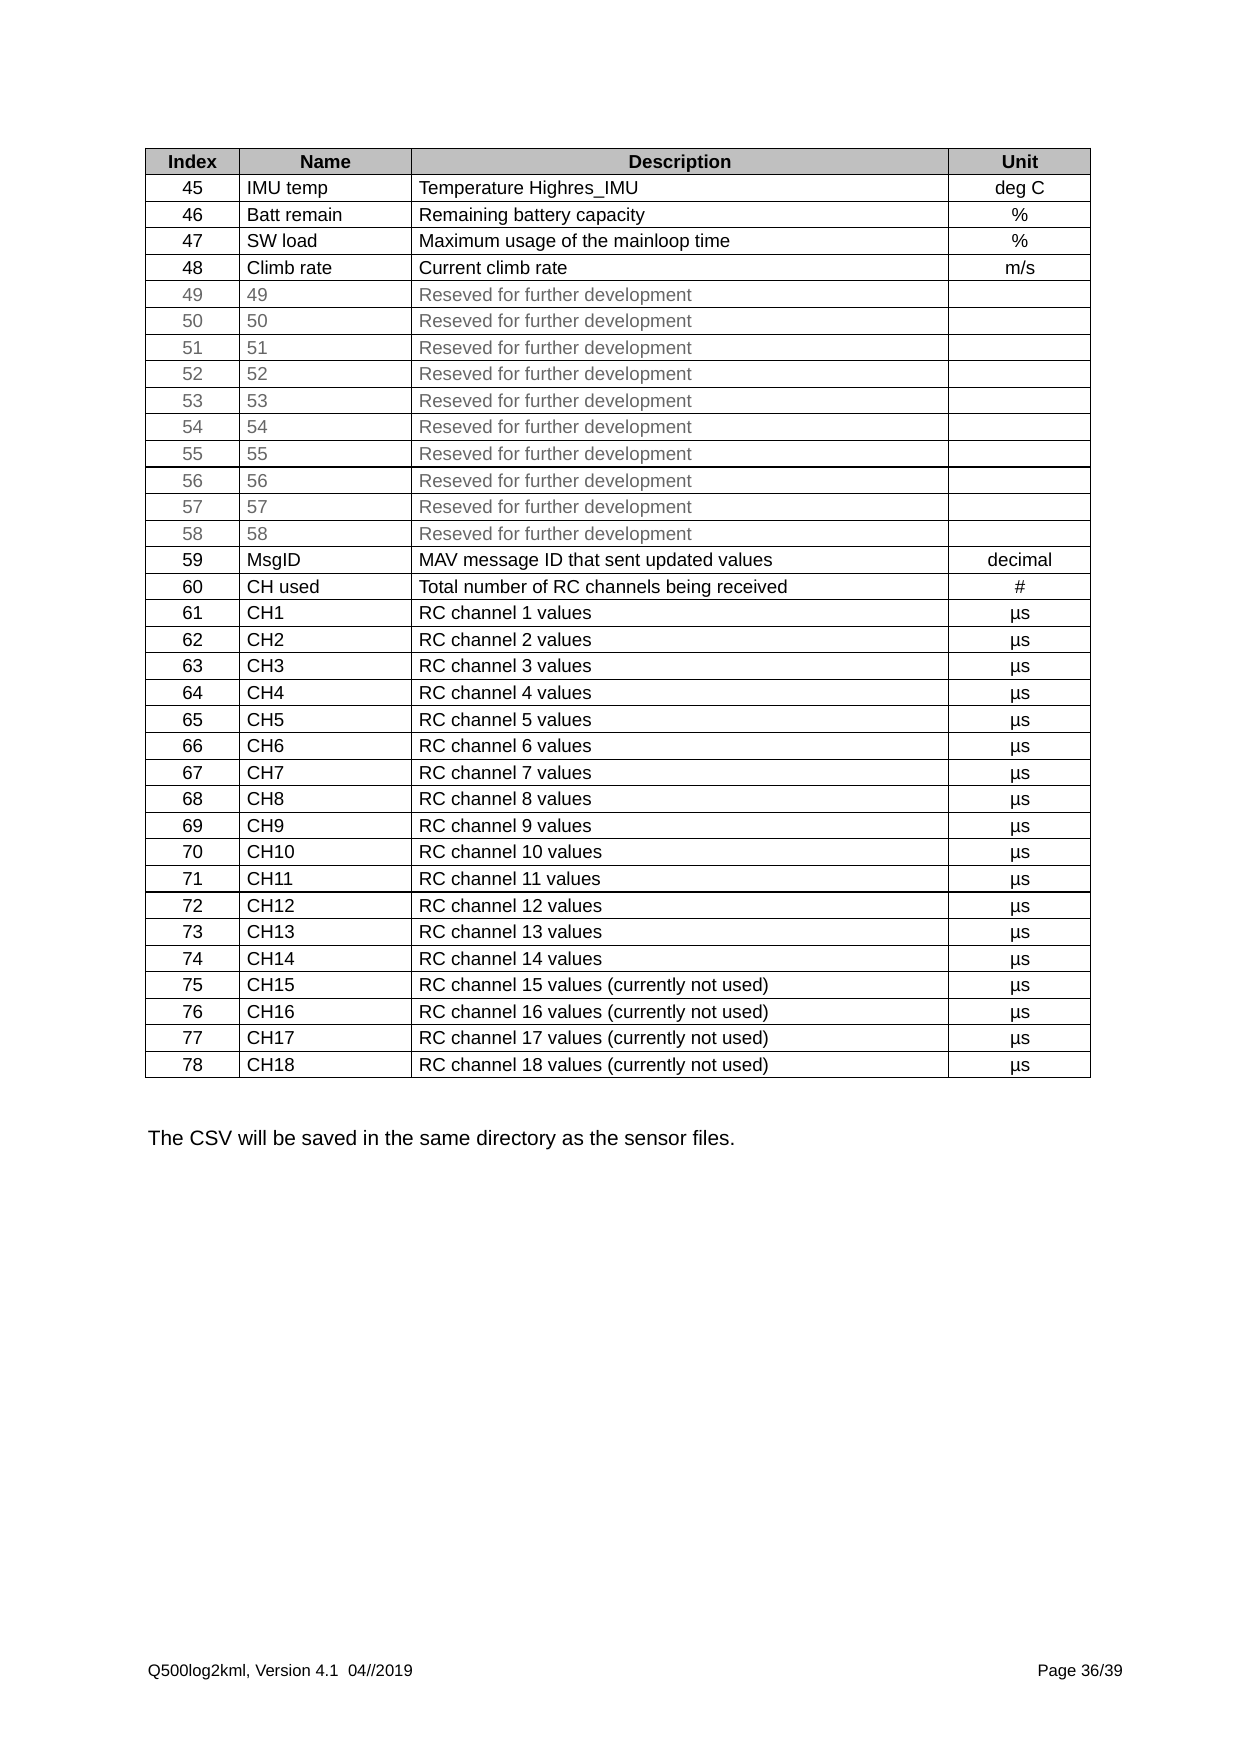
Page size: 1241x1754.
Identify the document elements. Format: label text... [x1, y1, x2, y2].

table_cell 53 [240, 388, 411, 413]
table_cell RC channel 17 values (currently not used) [412, 1025, 948, 1051]
table_cell CH15 [240, 972, 411, 998]
table_cell Reseved for further development [412, 361, 948, 387]
table_cell [949, 281, 1090, 307]
table_cell µs [949, 972, 1090, 998]
table_cell CH11 [240, 866, 411, 891]
table_cell [949, 335, 1090, 360]
table_cell decimal [949, 547, 1090, 573]
table_cell 54 [240, 414, 411, 440]
table_cell 78 [146, 1052, 239, 1077]
table_cell CH5 [240, 706, 411, 732]
table_cell RC channel 3 values [412, 653, 948, 679]
table_cell Total number of RC channels being received [412, 574, 948, 599]
table_cell 67 [146, 760, 239, 785]
table_cell CH6 [240, 733, 411, 758]
table_cell µs [949, 1025, 1090, 1051]
table_cell 74 [146, 946, 239, 971]
table_cell CH18 [240, 1052, 411, 1077]
table_cell Reseved for further development [412, 468, 948, 493]
table_cell 77 [146, 1025, 239, 1051]
table_cell µs [949, 866, 1090, 891]
table_cell CH16 [240, 999, 411, 1024]
table_cell [949, 361, 1090, 387]
table_cell CH used [240, 574, 411, 599]
table_cell 69 [146, 813, 239, 838]
table_cell RC channel 12 values [412, 893, 948, 918]
table_cell RC channel 16 values (currently not used) [412, 999, 948, 1024]
table_cell 52 [240, 361, 411, 387]
table_cell µs [949, 946, 1090, 971]
table_cell MAV message ID that sent updated values [412, 547, 948, 573]
table_cell 50 [240, 308, 411, 333]
table_cell % [949, 202, 1090, 227]
table_cell 58 [240, 521, 411, 546]
table_cell CH7 [240, 760, 411, 785]
table_cell µs [949, 600, 1090, 626]
table_cell deg C [949, 175, 1090, 201]
table_cell 58 [146, 521, 239, 546]
table_cell 49 [240, 281, 411, 307]
table_cell RC channel 10 values [412, 839, 948, 865]
table_cell Reseved for further development [412, 308, 948, 333]
table_cell 61 [146, 600, 239, 626]
table_cell # [949, 574, 1090, 599]
table_cell Reseved for further development [412, 414, 948, 440]
table_cell 46 [146, 202, 239, 227]
table_cell 54 [146, 414, 239, 440]
table_cell µs [949, 813, 1090, 838]
table_cell Current climb rate [412, 255, 948, 280]
table_cell Maximum usage of the mainloop time [412, 228, 948, 254]
table_cell RC channel 5 values [412, 706, 948, 732]
table_cell RC channel 18 values (currently not used) [412, 1052, 948, 1077]
table_cell CH1 [240, 600, 411, 626]
table_cell 53 [146, 388, 239, 413]
table_cell µs [949, 919, 1090, 944]
table_cell µs [949, 653, 1090, 679]
table_header Description [412, 149, 948, 174]
table_cell 73 [146, 919, 239, 944]
table_cell RC channel 1 values [412, 600, 948, 626]
table_cell RC channel 4 values [412, 680, 948, 705]
table_cell [949, 388, 1090, 413]
table_cell CH14 [240, 946, 411, 971]
table_cell CH4 [240, 680, 411, 705]
table_cell CH17 [240, 1025, 411, 1051]
table_cell µs [949, 706, 1090, 732]
table_cell [949, 521, 1090, 546]
table_cell RC channel 13 values [412, 919, 948, 944]
table_cell 47 [146, 228, 239, 254]
table_cell RC channel 2 values [412, 627, 948, 652]
table_cell 56 [146, 468, 239, 493]
table_cell CH12 [240, 893, 411, 918]
table_cell 62 [146, 627, 239, 652]
table_cell CH13 [240, 919, 411, 944]
table_cell µs [949, 893, 1090, 918]
table_cell Climb rate [240, 255, 411, 280]
table_cell 76 [146, 999, 239, 1024]
table_cell 68 [146, 786, 239, 812]
table_cell 50 [146, 308, 239, 333]
table_cell 75 [146, 972, 239, 998]
table_cell CH3 [240, 653, 411, 679]
table_cell µs [949, 786, 1090, 812]
table_cell [949, 414, 1090, 440]
table_cell µs [949, 839, 1090, 865]
table_cell [949, 468, 1090, 493]
table_cell 72 [146, 893, 239, 918]
table_cell m/s [949, 255, 1090, 280]
table_cell % [949, 228, 1090, 254]
table_cell CH2 [240, 627, 411, 652]
table_cell µs [949, 999, 1090, 1024]
table_cell Remaining battery capacity [412, 202, 948, 227]
table_cell µs [949, 680, 1090, 705]
table_cell RC channel 6 values [412, 733, 948, 758]
table_cell 65 [146, 706, 239, 732]
table_cell 57 [240, 494, 411, 519]
table_cell CH8 [240, 786, 411, 812]
table_cell 64 [146, 680, 239, 705]
table_cell 63 [146, 653, 239, 679]
table_cell 55 [240, 441, 411, 466]
table_cell µs [949, 760, 1090, 785]
table_cell Reseved for further development [412, 281, 948, 307]
table_cell 45 [146, 175, 239, 201]
table_cell µs [949, 1052, 1090, 1077]
table_cell Reseved for further development [412, 335, 948, 360]
table_cell 57 [146, 494, 239, 519]
table_cell Reseved for further development [412, 494, 948, 519]
table_cell 55 [146, 441, 239, 466]
table_cell RC channel 14 values [412, 946, 948, 971]
table_cell RC channel 7 values [412, 760, 948, 785]
table_cell 60 [146, 574, 239, 599]
table_cell 52 [146, 361, 239, 387]
table_cell CH10 [240, 839, 411, 865]
table_cell IMU temp [240, 175, 411, 201]
table_header Name [240, 149, 411, 174]
table_cell Batt remain [240, 202, 411, 227]
table_cell Reseved for further development [412, 388, 948, 413]
table_cell 66 [146, 733, 239, 758]
table_cell SW load [240, 228, 411, 254]
table_cell RC channel 8 values [412, 786, 948, 812]
table_cell 59 [146, 547, 239, 573]
table_cell 51 [146, 335, 239, 360]
table_cell Reseved for further development [412, 441, 948, 466]
table_cell Reseved for further development [412, 521, 948, 546]
table_cell MsgID [240, 547, 411, 573]
table_cell 51 [240, 335, 411, 360]
table_cell 70 [146, 839, 239, 865]
table_cell RC channel 15 values (currently not used) [412, 972, 948, 998]
table_cell µs [949, 733, 1090, 758]
table_cell 49 [146, 281, 239, 307]
text The CSV will be saved in the same directory as the sensor files. [148, 1126, 1093, 1150]
table_cell [949, 494, 1090, 519]
table_cell 71 [146, 866, 239, 891]
table_header Unit [949, 149, 1090, 174]
table_header Index [146, 149, 239, 174]
table_cell CH9 [240, 813, 411, 838]
table_cell 48 [146, 255, 239, 280]
table_cell µs [949, 627, 1090, 652]
table_cell Temperature Highres_IMU [412, 175, 948, 201]
table_cell [949, 308, 1090, 333]
table_cell 56 [240, 468, 411, 493]
table_cell [949, 441, 1090, 466]
table_cell RC channel 9 values [412, 813, 948, 838]
table_cell RC channel 11 values [412, 866, 948, 891]
